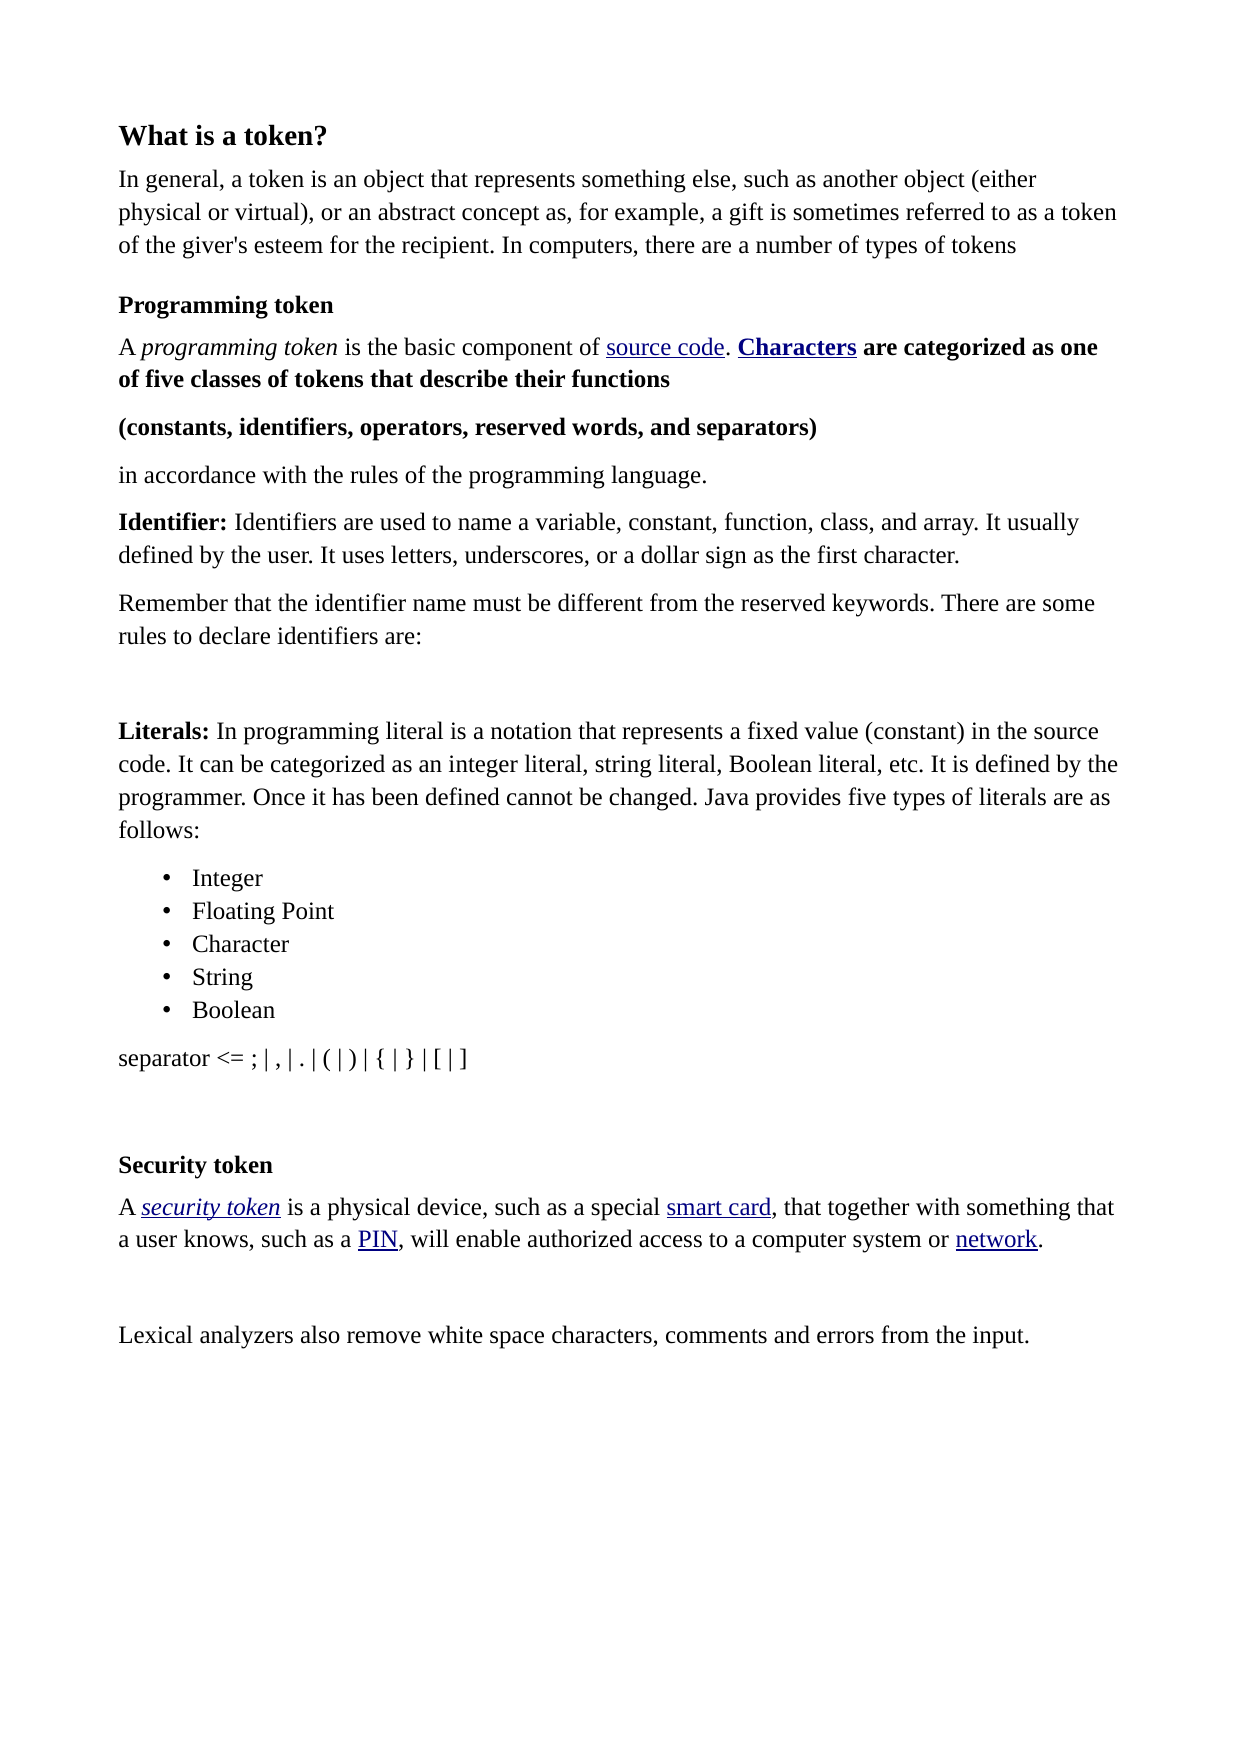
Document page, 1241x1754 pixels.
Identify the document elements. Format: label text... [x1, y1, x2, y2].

text A programming token is the basic component of source code. Characters are categorized as one of five classes of tokens that describe their functions [118, 332, 1122, 393]
text In general, a token is an object that represents something else, such as another object (either physical or virtual), or an abstract concept as, for example, a gift is sometimes referred to as a token of the giver's esteem for the recipient. In computers, there are a number of types of tokens [118, 164, 1122, 259]
text A security token is a physical device, such as a special smart card, that together with something that a user knows, such as a PIN, will enable authorized access to a computer system or network. [118, 1192, 1122, 1253]
list Boolean [162, 995, 1122, 1024]
subtitle Security token [118, 1150, 1122, 1179]
text Lexical analyzers also remove white space characters, comments and errors from the input. [118, 1320, 1122, 1348]
list String [162, 962, 1122, 991]
text Remember that the identifier name must be different from the reserved keywords. There are some rules to declare identifiers are: [118, 588, 1122, 650]
text Literals: In programming literal is a notation that represents a fixed value (constant) in the source code. It can be categorized as an integer literal, string literal, Boolean literal, etc. It is defined by the programmer. Once it has been defined cannot be changed. Java provides five types of literals are as follows: [118, 716, 1122, 844]
text (constants, identifiers, operators, reserved words, and separators) [118, 412, 1122, 441]
list Character [162, 929, 1122, 958]
list Floating Point [162, 896, 1122, 925]
list Integer [162, 863, 1122, 892]
subtitle What is a token? [118, 118, 1122, 152]
text separator <= ; | , | . | ( | ) | { | } | [ | ] [118, 1043, 1122, 1071]
subtitle Programming token [118, 290, 1122, 319]
text in accordance with the rules of the programming language. [118, 460, 1122, 488]
text Identifier: Identifiers are used to name a variable, constant, function, class, and array. It usually defined by the user. It uses letters, underscores, or a dollar sign as the first character. [118, 507, 1122, 569]
